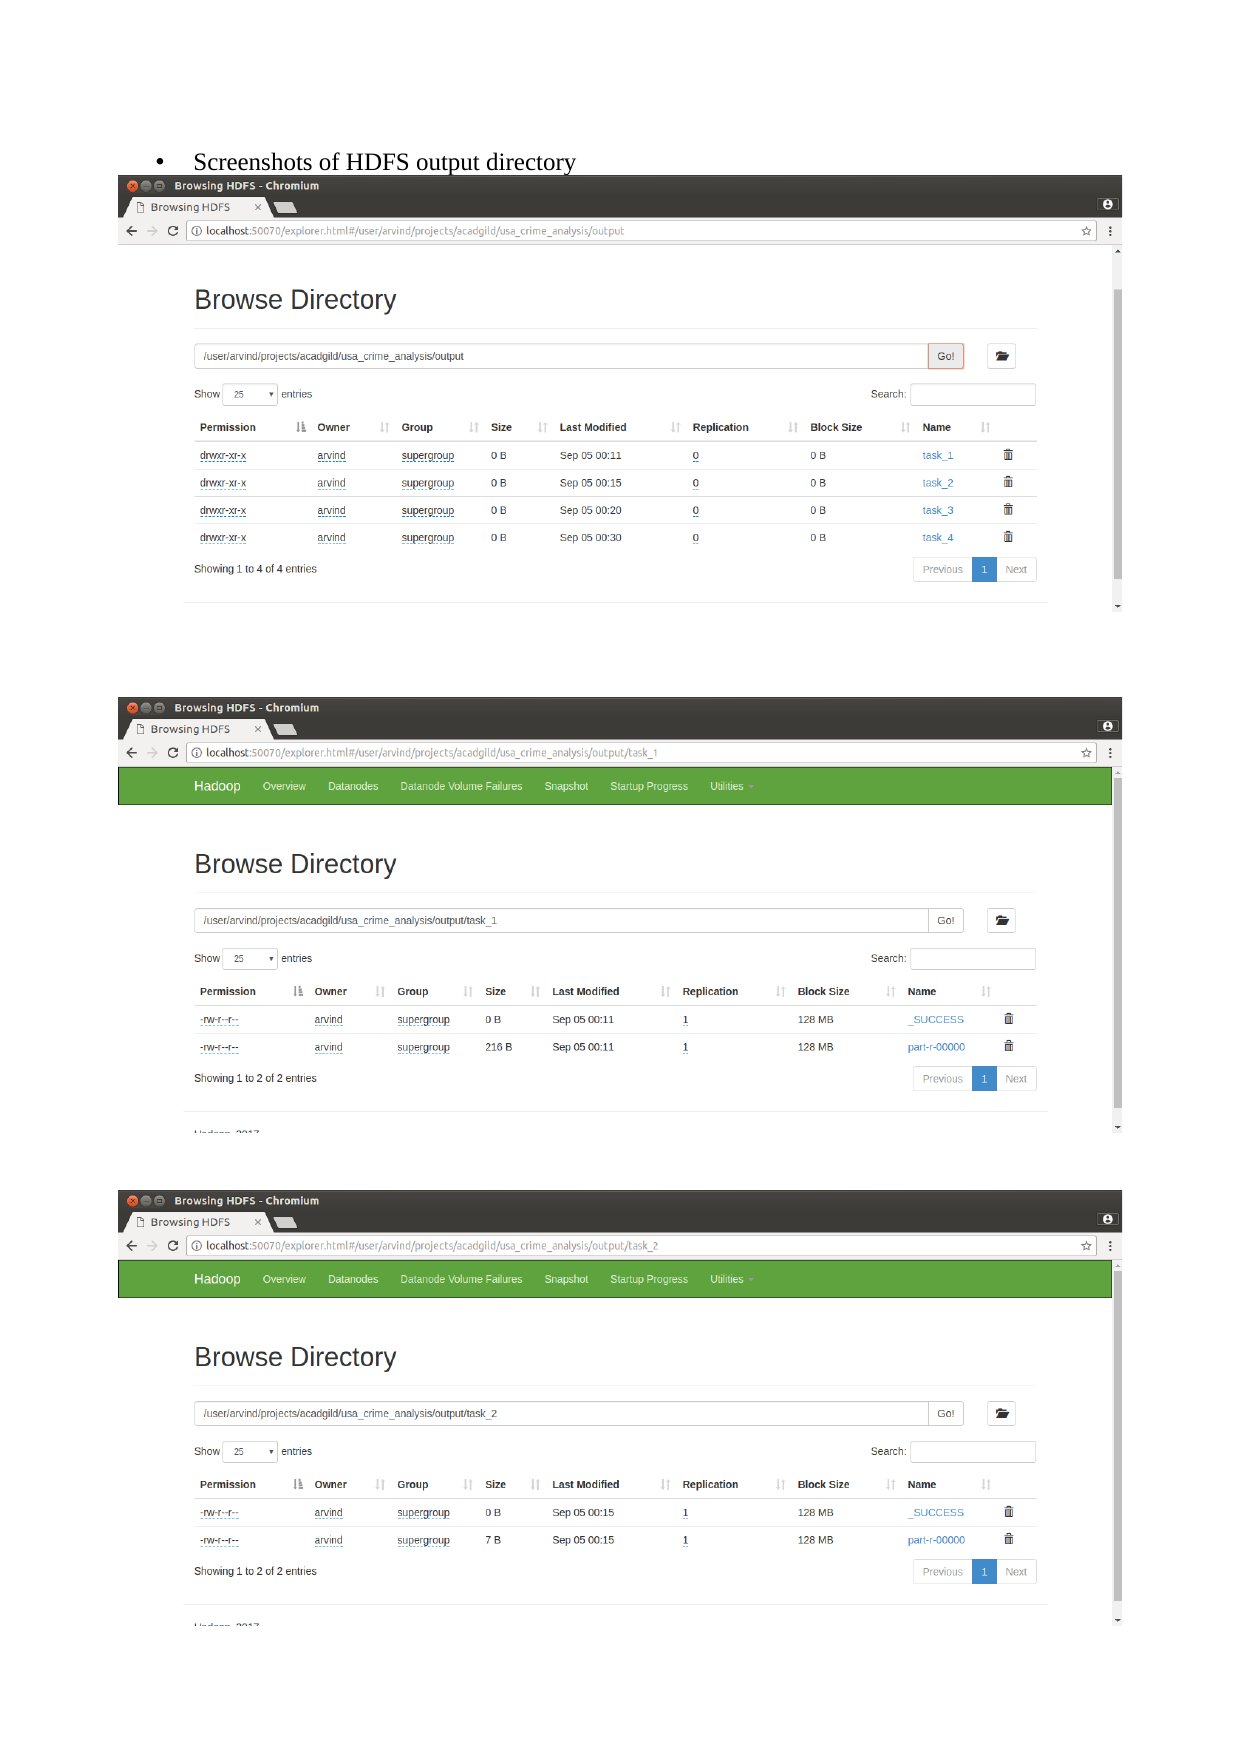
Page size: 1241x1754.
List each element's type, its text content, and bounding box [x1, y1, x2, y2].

picture [118, 175, 1123, 612]
picture [118, 1190, 1123, 1626]
list Screenshots of HDFS output directory [156, 147, 1122, 175]
picture [118, 697, 1123, 1133]
